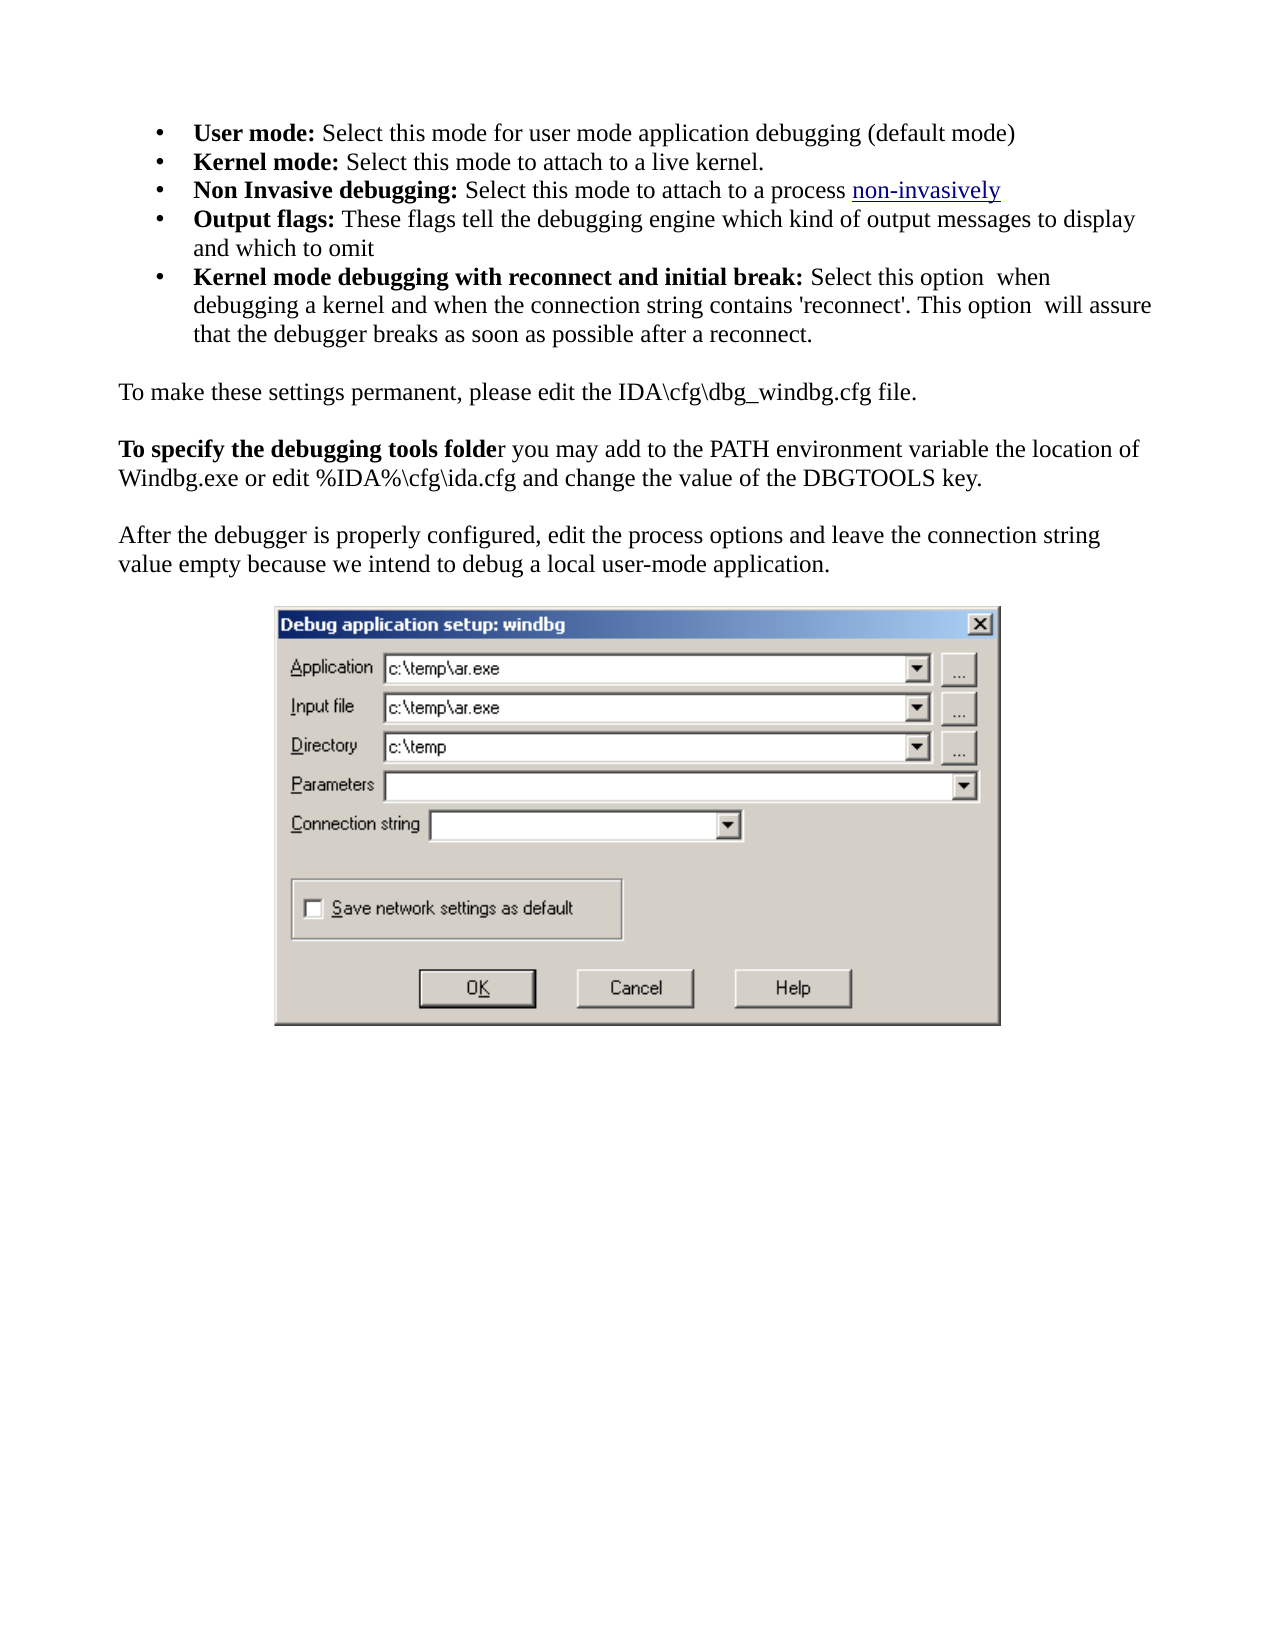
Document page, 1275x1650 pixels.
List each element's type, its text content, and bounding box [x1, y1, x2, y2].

list Non Invasive debugging: Select this mode to attach to a process non-invasively [156, 176, 1157, 204]
picture [274, 606, 1001, 1026]
list User mode: Select this mode for user mode application debugging (default mode) [156, 118, 1157, 147]
list After the debugger is properly configured, edit the process options and leave the connection string value empty because we intend to debug a local user-mode application. [118, 492, 1157, 578]
list To make these settings permanent, please edit the IDA\cfg\dbg_windbg.cfg file. [81, 377, 1157, 406]
list Output flags: These flags tell the debugging engine which kind of output messages to display and which to omit [156, 204, 1157, 262]
list Kernel mode debugging with reconnect and initial break: Select this option when debugging a kernel and when the connection string contains 'reconnect'. This option will assure that the debugger breaks as soon as possible after a reconnect. [156, 262, 1157, 348]
list To specify the debugging tools folder you may add to the PATH environment variable the location of Windbg.exe or edit %IDA%\cfg\ida.cfg and change the value of the DBGTOOLS key. [118, 406, 1157, 492]
list Kernel mode: Select this mode to attach to a live kernel. [156, 147, 1157, 176]
